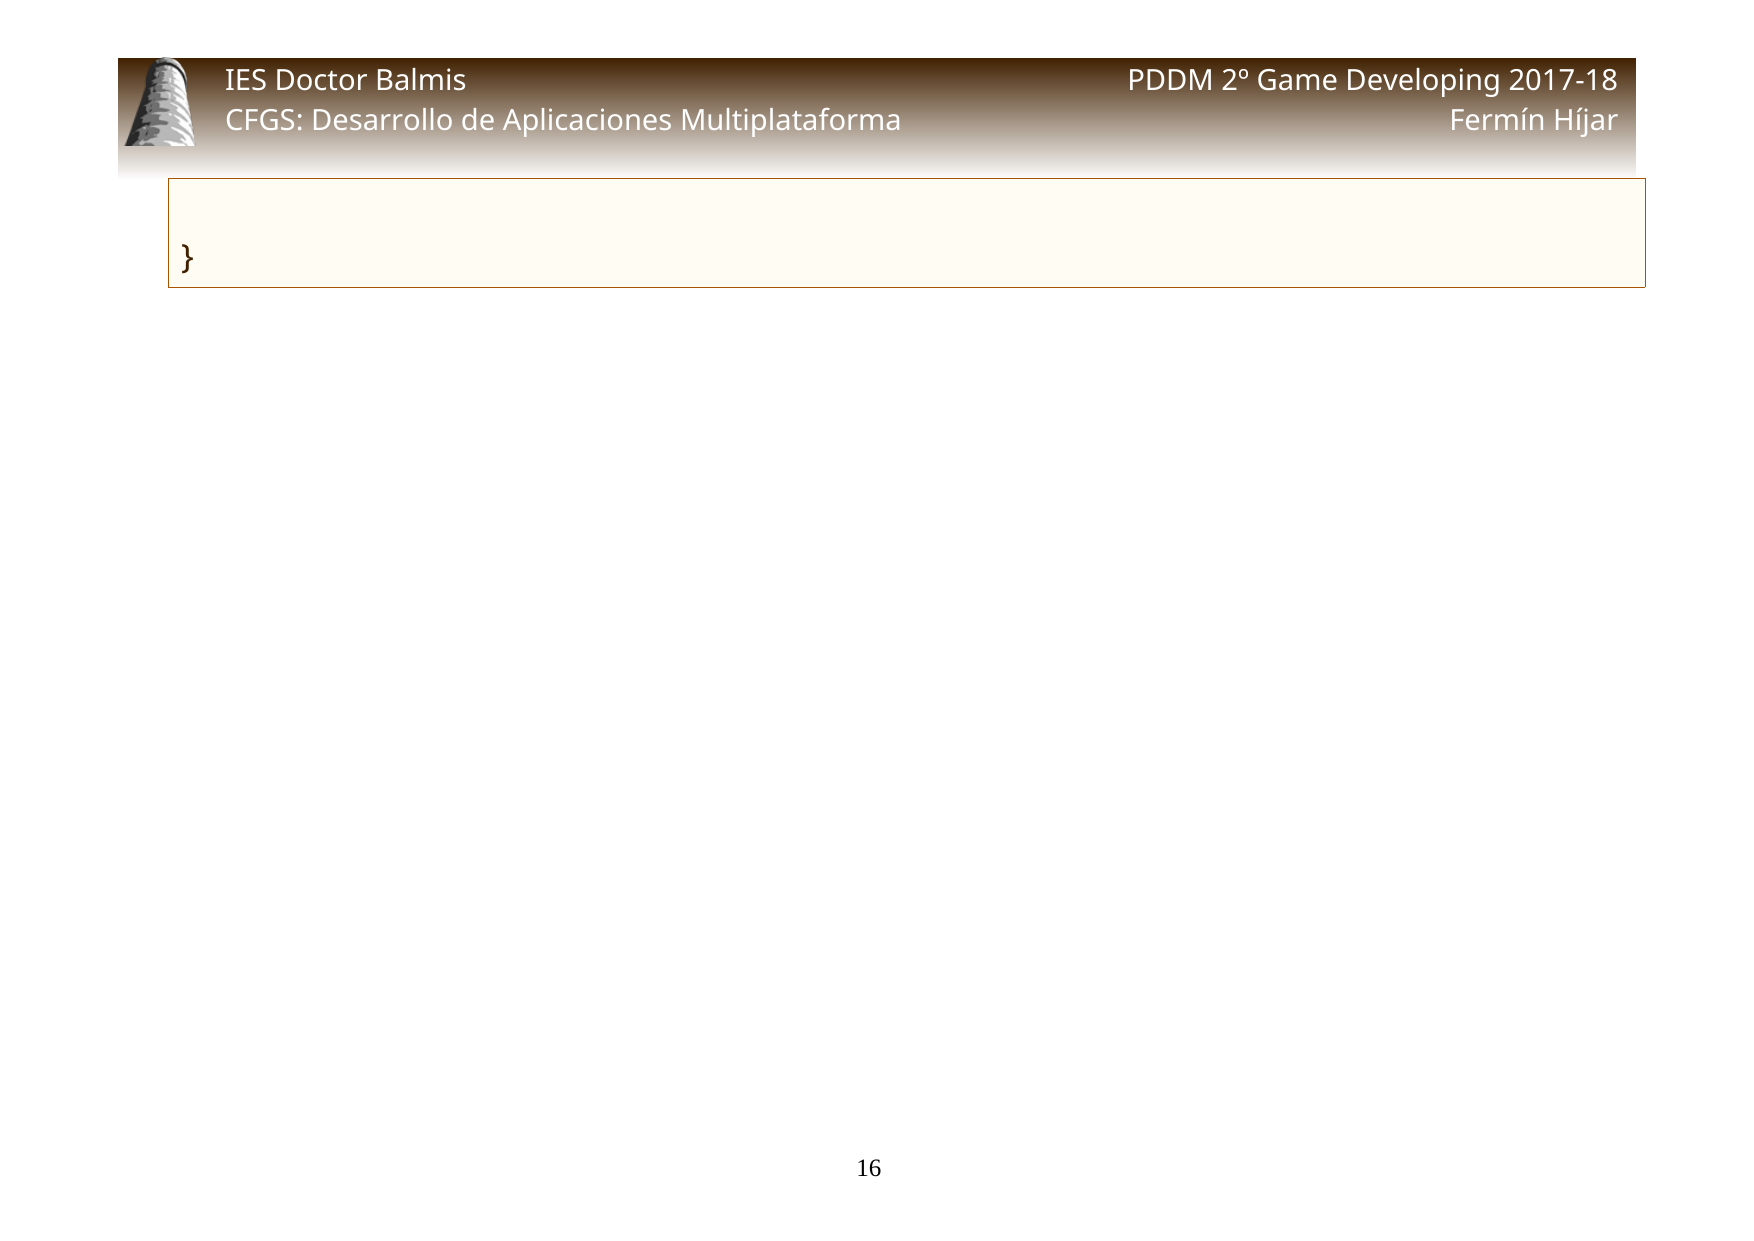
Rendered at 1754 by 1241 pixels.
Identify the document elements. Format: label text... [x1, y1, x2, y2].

picture [121, 57, 202, 146]
text } [169, 223, 1645, 287]
